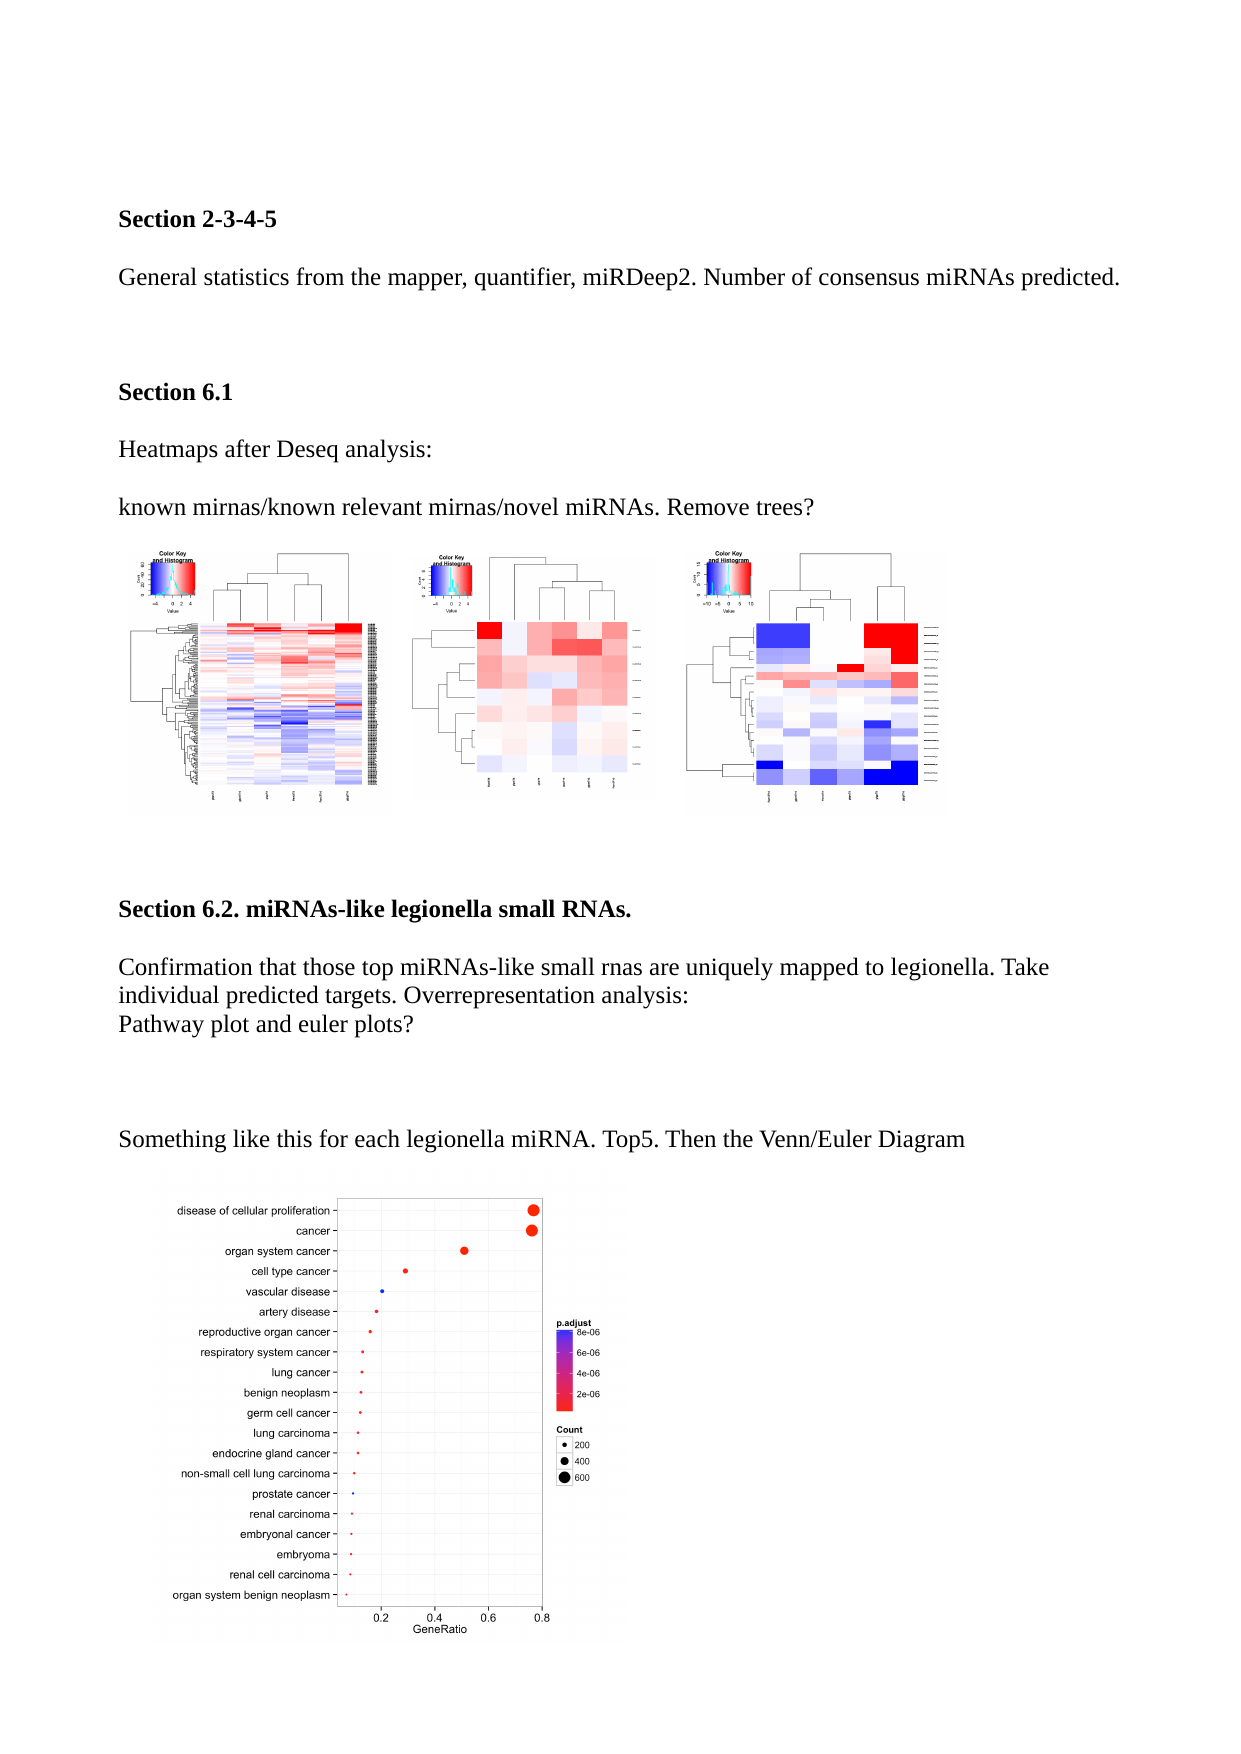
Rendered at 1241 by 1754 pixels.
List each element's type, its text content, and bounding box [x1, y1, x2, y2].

text Section 6.1 [118, 377, 1122, 406]
text Pathway plot and euler plots? [118, 1009, 1122, 1038]
text Section 6.2. miRNAs-like legionella small RNAs. [118, 894, 1122, 923]
text Heatmaps after Deseq analysis: [118, 434, 1122, 463]
text Section 2-3-4-5 [118, 204, 1122, 233]
picture [128, 551, 393, 816]
picture [410, 555, 656, 801]
text Confirmation that those top miRNAs-like small rnas are uniquely mapped to legionella. Take individual predicted targets. Overrepresentation analysis: [118, 952, 1122, 1009]
text General statistics from the mapper, quantifier, miRDeep2. Number of consensus miRNAs predicted. [118, 262, 1122, 291]
picture [684, 551, 949, 816]
text known mirnas/known relevant mirnas/novel miRNAs. Remove trees? [118, 492, 1122, 521]
picture [151, 1168, 627, 1643]
text Something like this for each legionella miRNA. Top5. Then the Venn/Euler Diagram [118, 1124, 1122, 1153]
